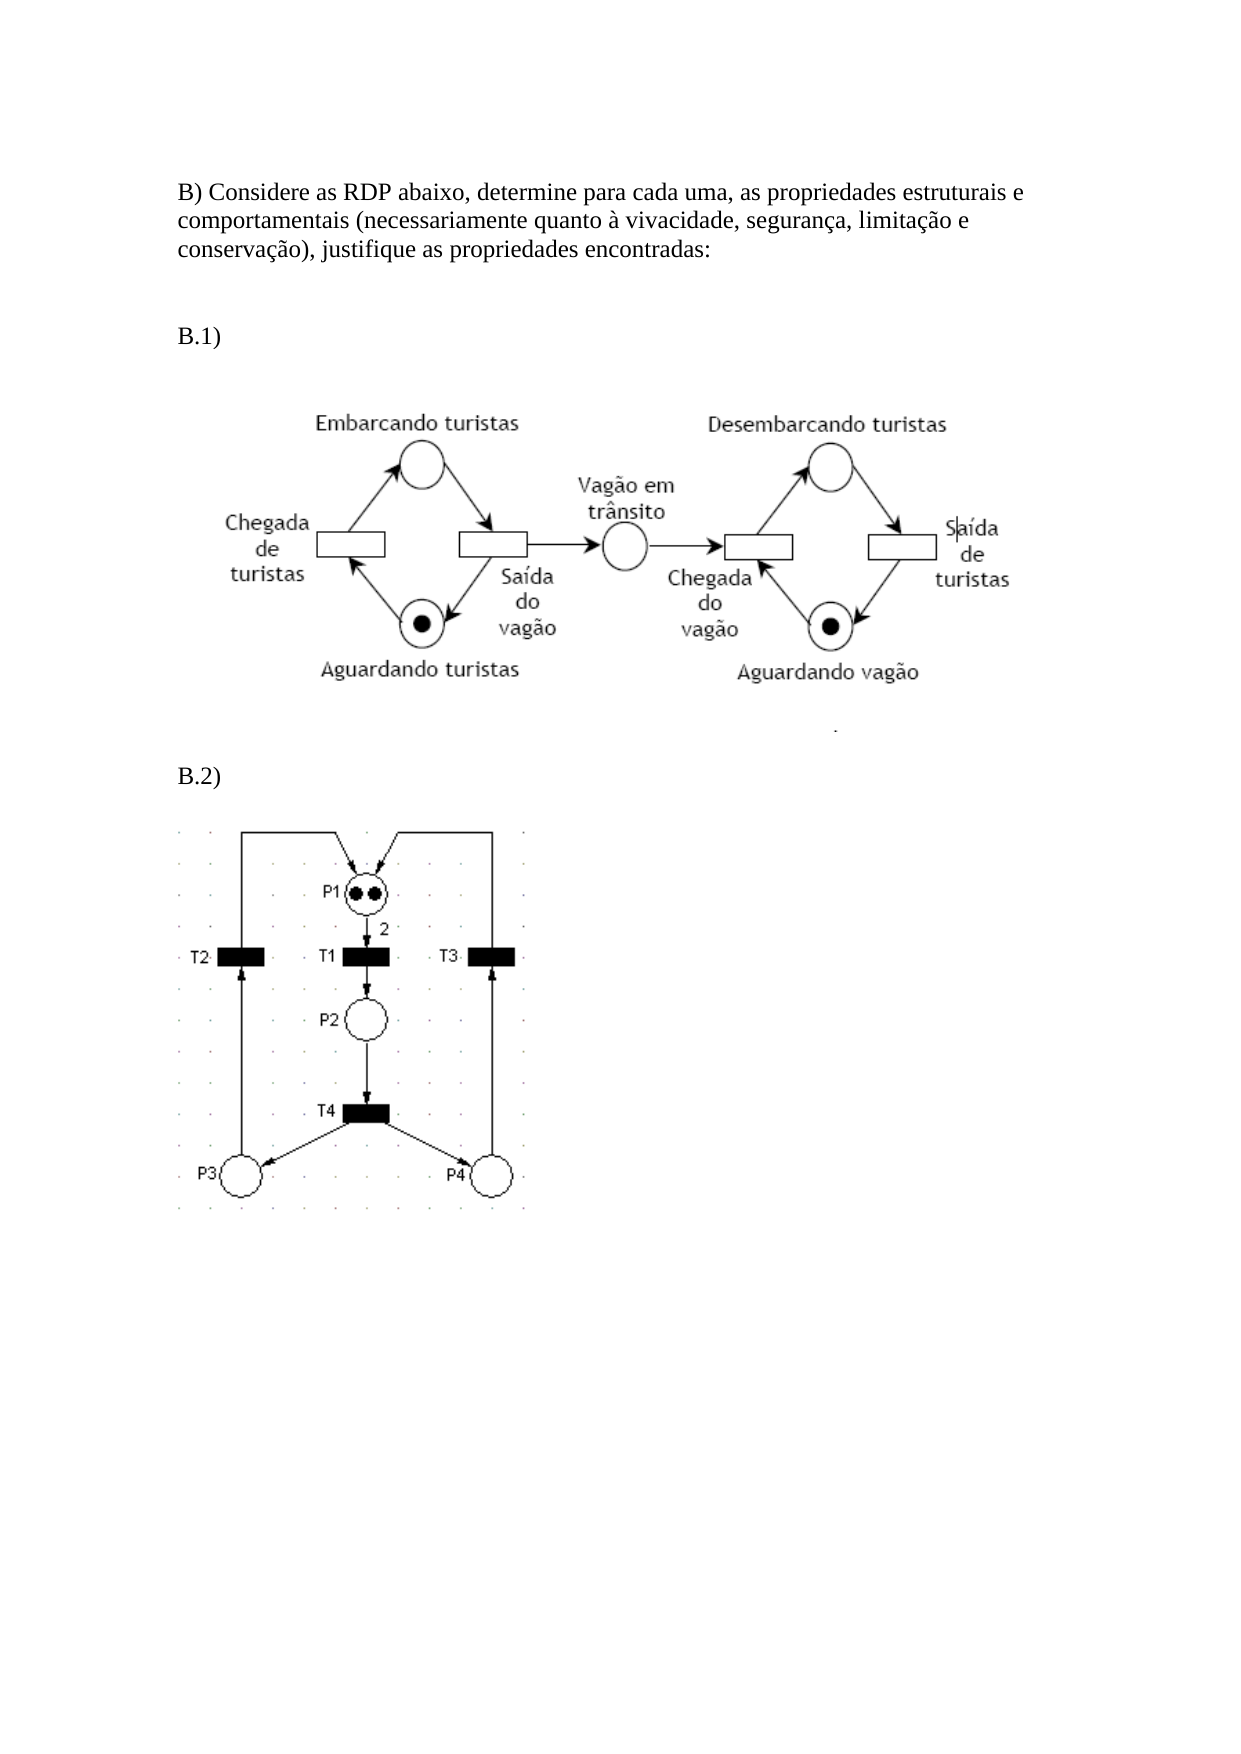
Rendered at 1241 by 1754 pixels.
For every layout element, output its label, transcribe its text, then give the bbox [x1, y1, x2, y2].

text B.2) [177, 761, 1063, 790]
text B.1) [177, 321, 1063, 349]
picture [177, 349, 1063, 732]
text B) Considere as RDP abaixo, determine para cada uma, as propriedades estruturais e comportamentais (necessariamente quanto à vivacidade, segurança, limitação e conservação), justifique as propriedades encontradas: [177, 177, 1063, 263]
